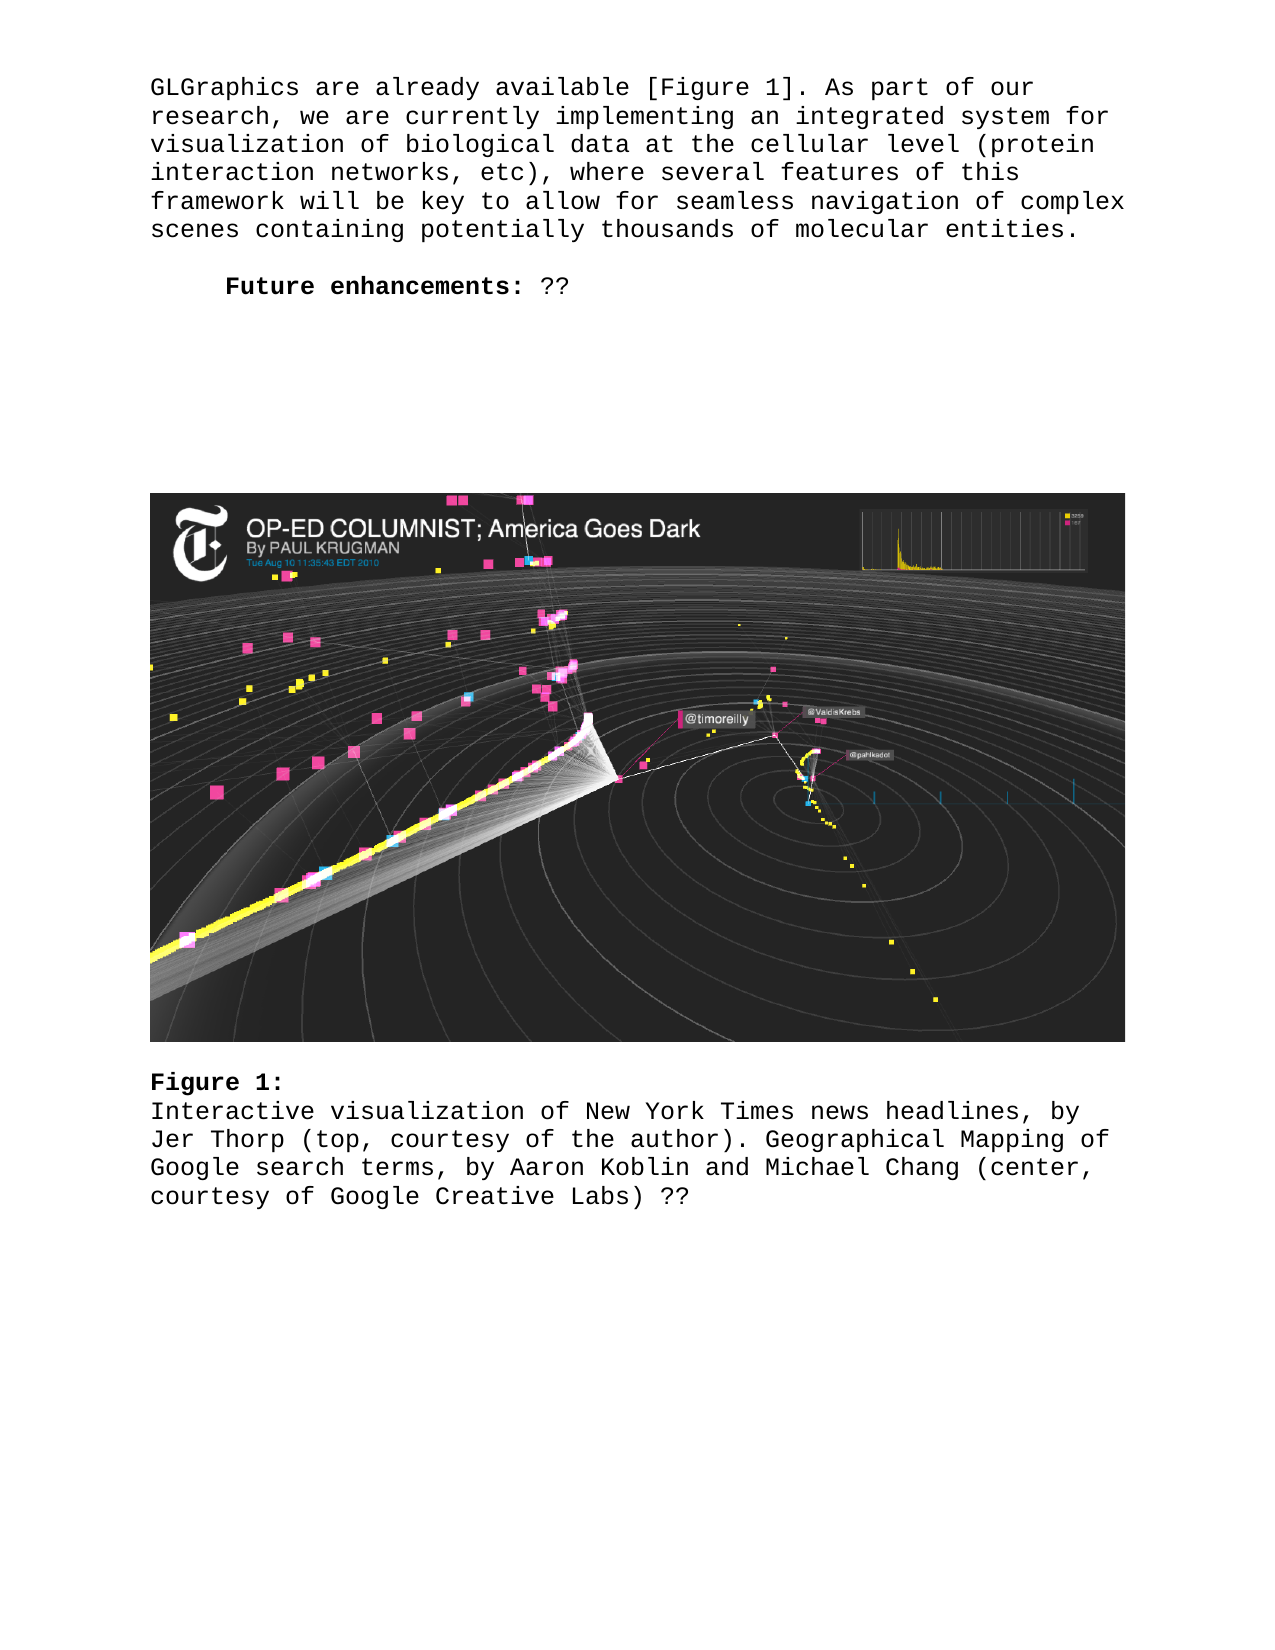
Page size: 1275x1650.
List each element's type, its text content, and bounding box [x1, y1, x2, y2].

text Figure 1: [150, 1070, 1125, 1098]
picture [150, 493, 1125, 1042]
text GLGraphics are already available [Figure 1]. As part of our research, we are currently implementing an integrated system for visualization of biological data at the cellular level (protein interaction networks, etc), where several features of this framework will be key to allow for seamless navigation of complex scenes containing potentially thousands of molecular entities. [150, 75, 1125, 245]
text Interactive visualization of New York Times news headlines, by Jer Thorp (top, courtesy of the author). Geographical Mapping of Google search terms, by Aaron Koblin and Michael Chang (center, courtesy of Google Creative Labs) ?? [150, 1098, 1125, 1212]
text Future enhancements: ?? [150, 273, 1125, 302]
